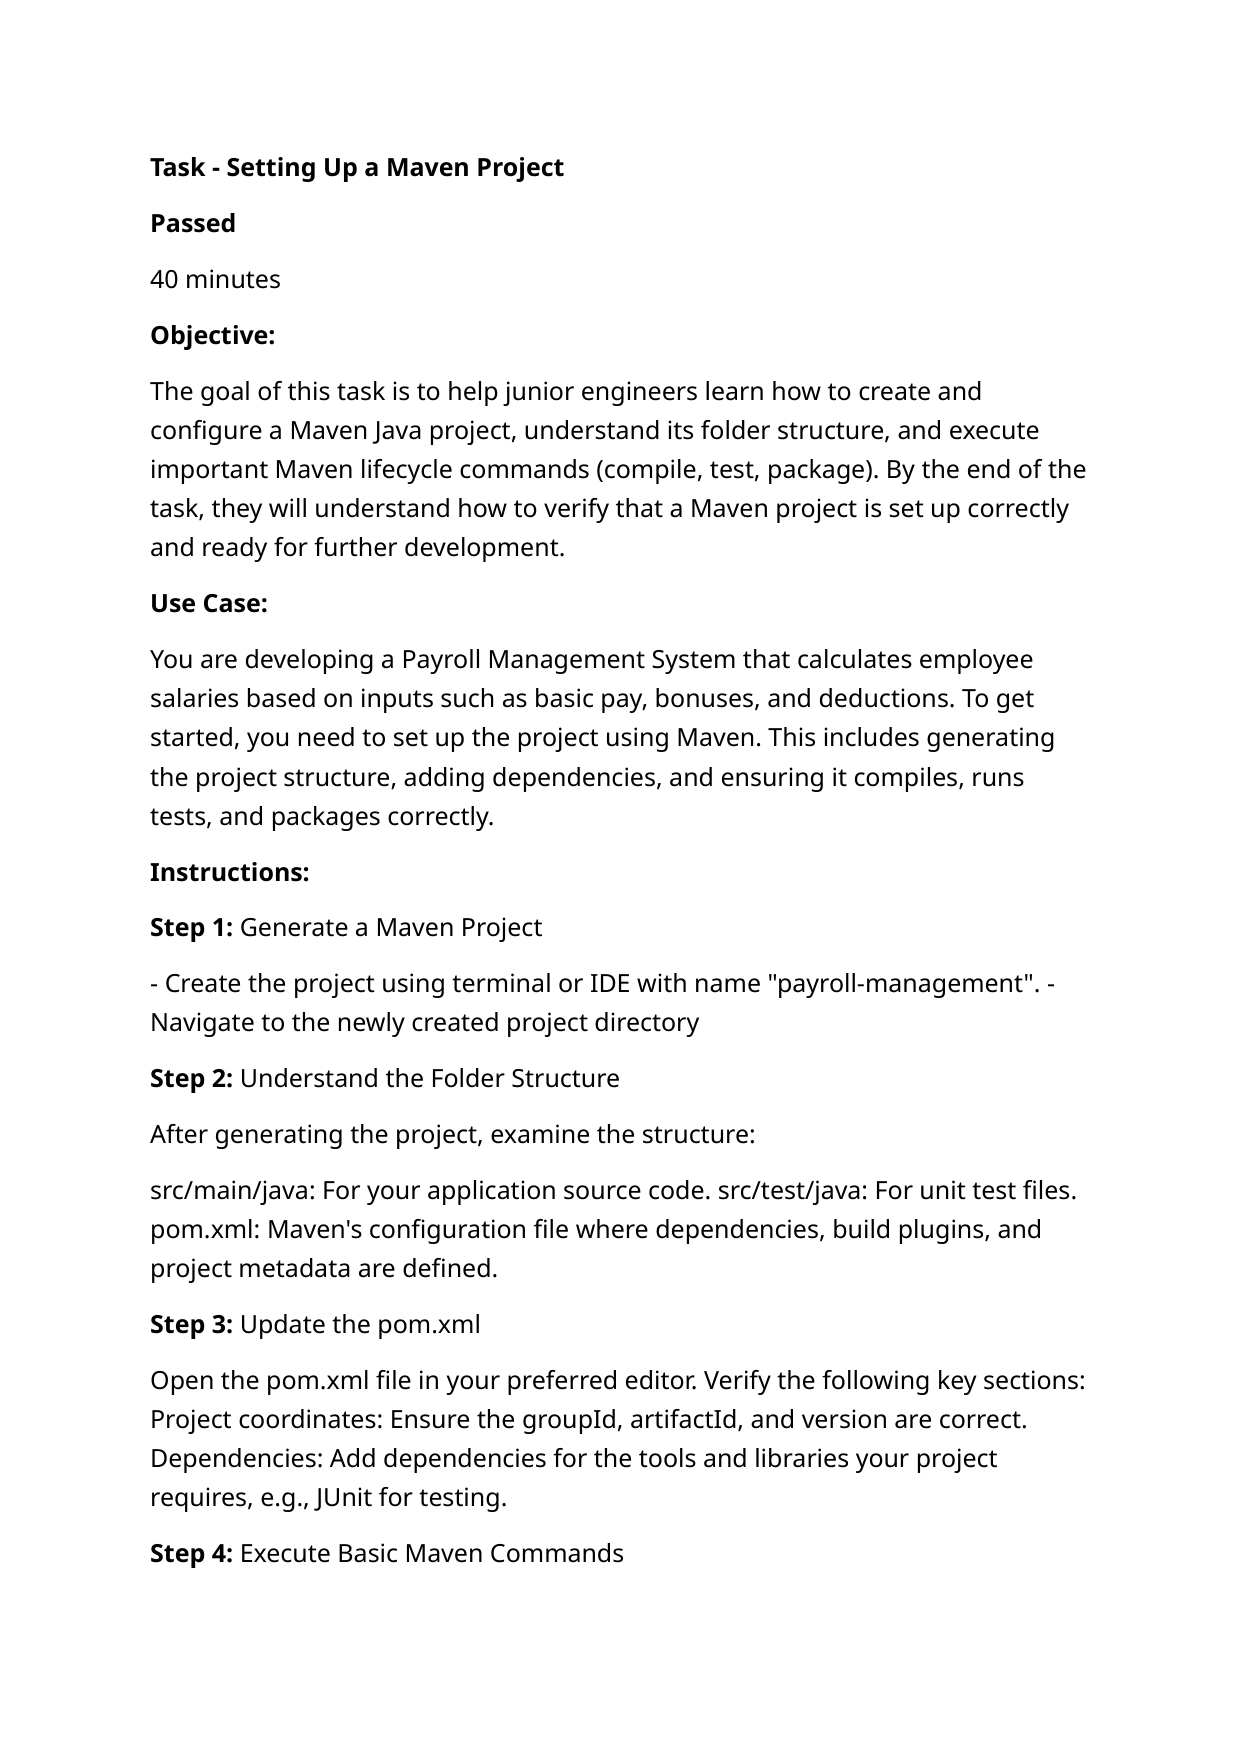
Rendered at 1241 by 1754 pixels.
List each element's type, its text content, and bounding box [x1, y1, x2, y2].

text Instructions: [150, 854, 1090, 888]
text Step 1: Generate a Maven Project [150, 910, 1090, 944]
text Step 3: Update the pom.xml [150, 1307, 1090, 1341]
text src/main/java: For your application source code. src/test/java: For unit test files. pom.xml: Maven's configuration file where dependencies, build plugins, and project metadata are defined. [150, 1172, 1090, 1285]
text The goal of this task is to help junior engineers learn how to create and configure a Maven Java project, understand its folder structure, and execute important Maven lifecycle commands (compile, test, package). By the end of the task, they will understand how to verify that a Maven project is set up correctly and ready for further development. [150, 373, 1090, 564]
text You are developing a Payroll Management System that calculates employee salaries based on inputs such as basic pay, bonuses, and deductions. To get started, you need to set up the project using Maven. This includes generating the project structure, adding dependencies, and ensuring it compiles, runs tests, and packages correctly. [150, 642, 1090, 832]
text Use Case: [150, 586, 1090, 620]
text Task - Setting Up a Maven Project [150, 150, 1090, 184]
text - Create the project using terminal or IDE with name "payroll-management". - Navigate to the newly created project directory [150, 966, 1090, 1039]
text Step 4: Execute Basic Maven Commands [150, 1536, 1090, 1570]
text After generating the project, examine the structure: [150, 1117, 1090, 1151]
text Step 2: Understand the Folder Structure [150, 1061, 1090, 1095]
text Objective: [150, 317, 1090, 352]
text 40 minutes [150, 262, 1090, 296]
text Passed [150, 206, 1090, 240]
text Open the pom.xml file in your preferred editor. Verify the following key sections: Project coordinates: Ensure the groupId, artifactId, and version are correct. Dependencies: Add dependencies for the tools and libraries your project requires, e.g., JUnit for testing. [150, 1362, 1090, 1514]
